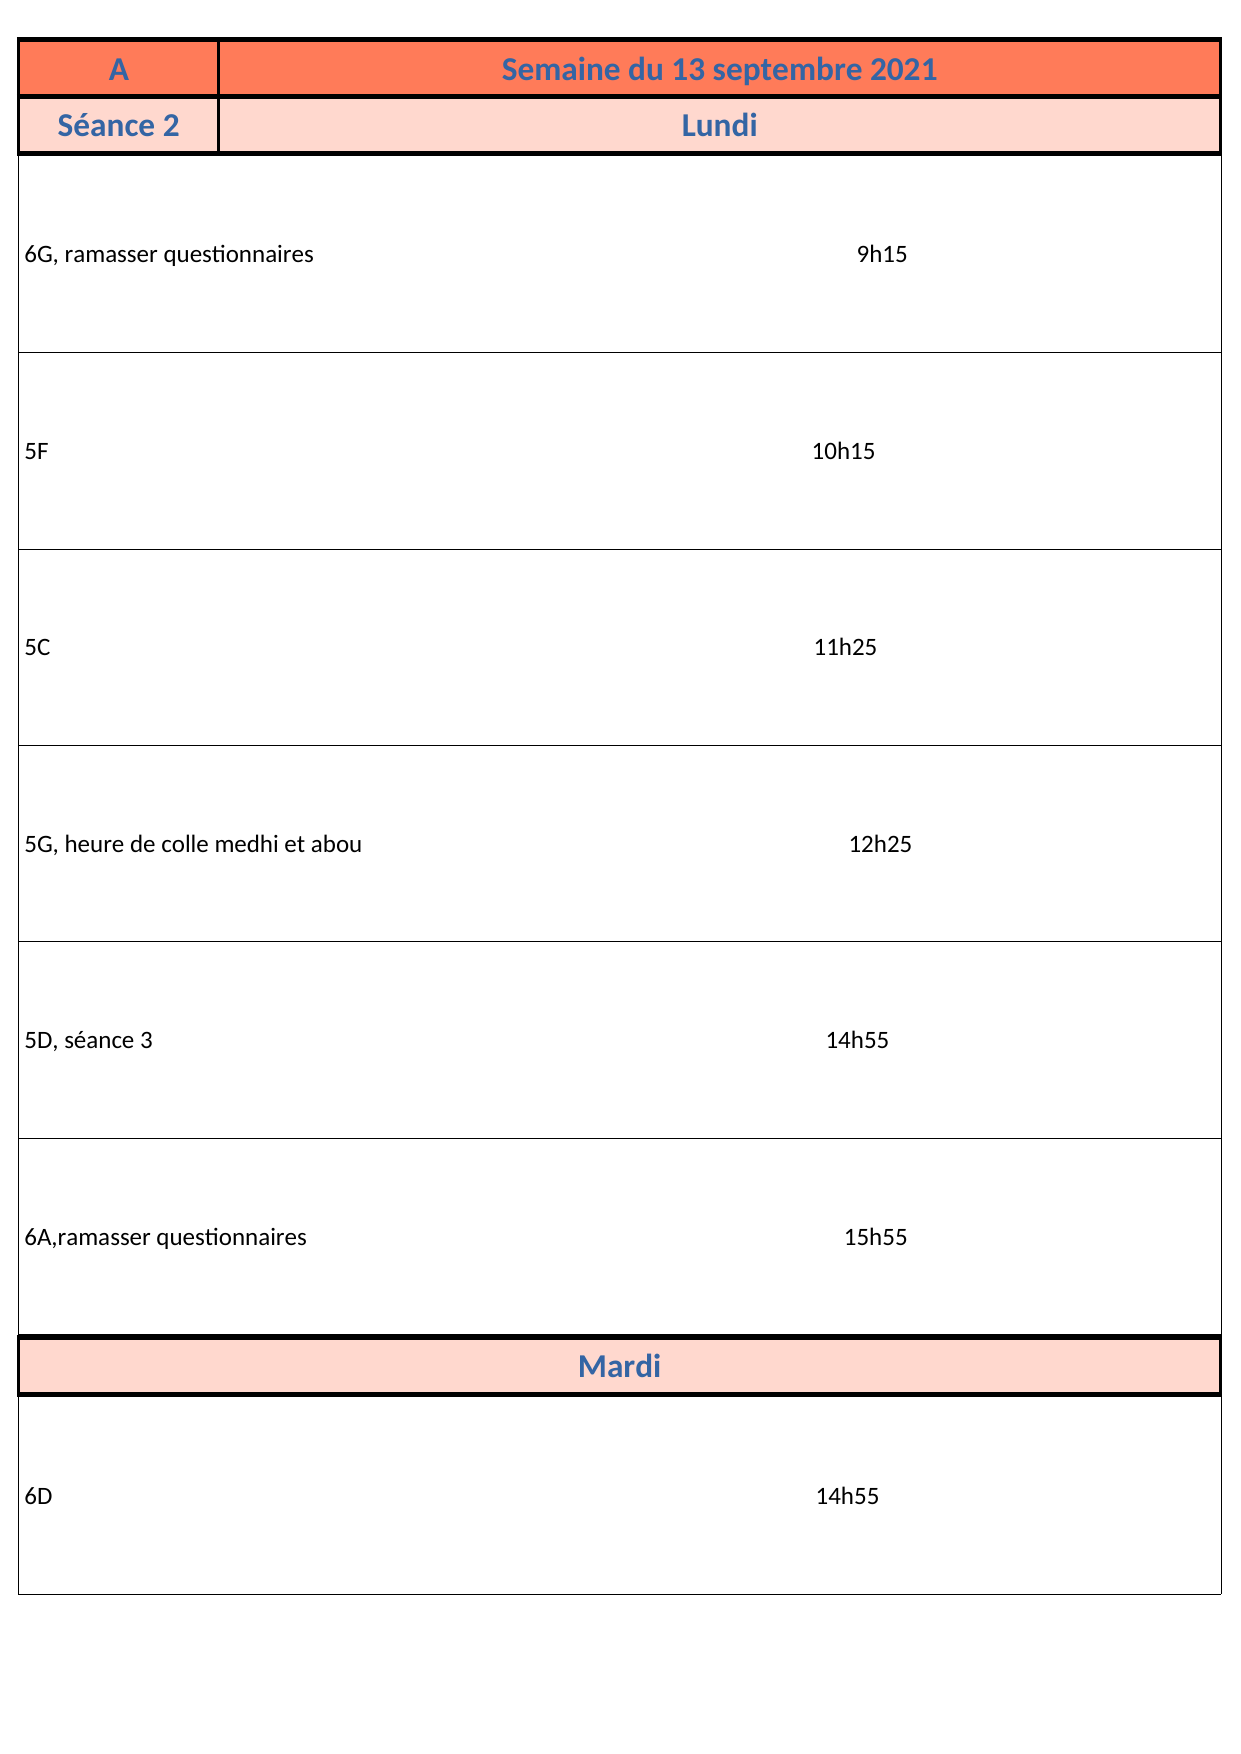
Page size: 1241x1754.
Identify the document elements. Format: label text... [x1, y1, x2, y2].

table_cell 6G, ramasser questionnaires 9h15 [19, 156, 1221, 352]
table_cell 6D 14h55 [19, 1397, 1221, 1594]
table_cell Lundi [220, 99, 1219, 151]
table_cell Séance 2 [20, 99, 217, 151]
table_cell 5F 10h15 [19, 353, 1221, 548]
table_cell 6A,ramasser questionnaires 15h55 [19, 1139, 1221, 1334]
table_cell 5G, heure de colle medhi et abou 12h25 [19, 746, 1221, 941]
table_header A [20, 42, 217, 94]
table_header Semaine du 13 septembre 2021 [220, 42, 1219, 94]
table_header Mardi [20, 1340, 1219, 1392]
table_cell 5D, séance 3 14h55 [19, 942, 1221, 1138]
table_cell 5C 11h25 [19, 550, 1221, 745]
